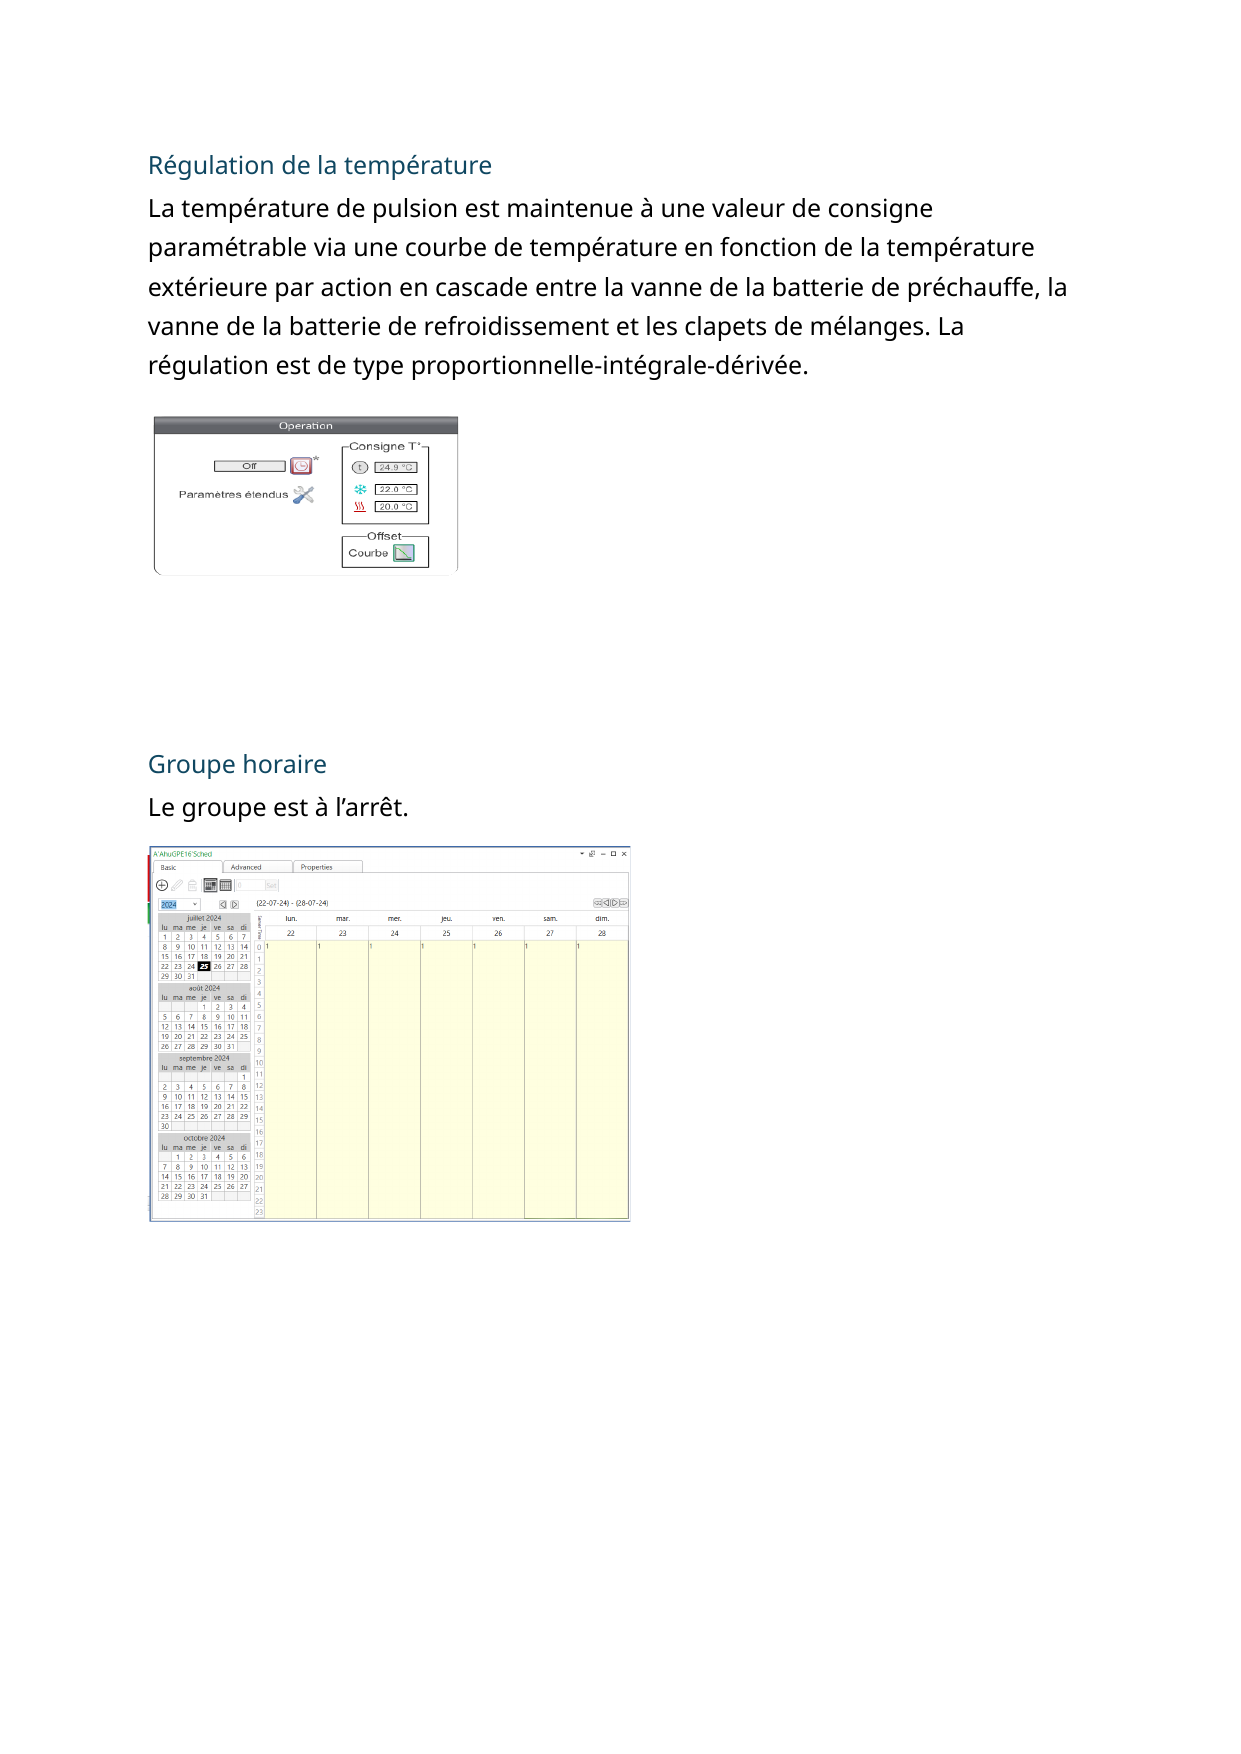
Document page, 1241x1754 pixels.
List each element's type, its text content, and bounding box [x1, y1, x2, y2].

subtitle Régulation de la température [148, 148, 1093, 182]
text Le groupe est à l’arrêt. [148, 790, 1093, 824]
text La température de pulsion est maintenue à une valeur de consigne paramétrable via une courbe de température en fonction de la température extérieure par action en cascade entre la vanne de la batterie de préchauffe, la vanne de la batterie de refroidissement et les clapets de mélanges. La régulation est de type proportionnelle-intégrale-dérivée. [148, 191, 1093, 382]
subtitle Groupe horaire [148, 747, 1093, 781]
